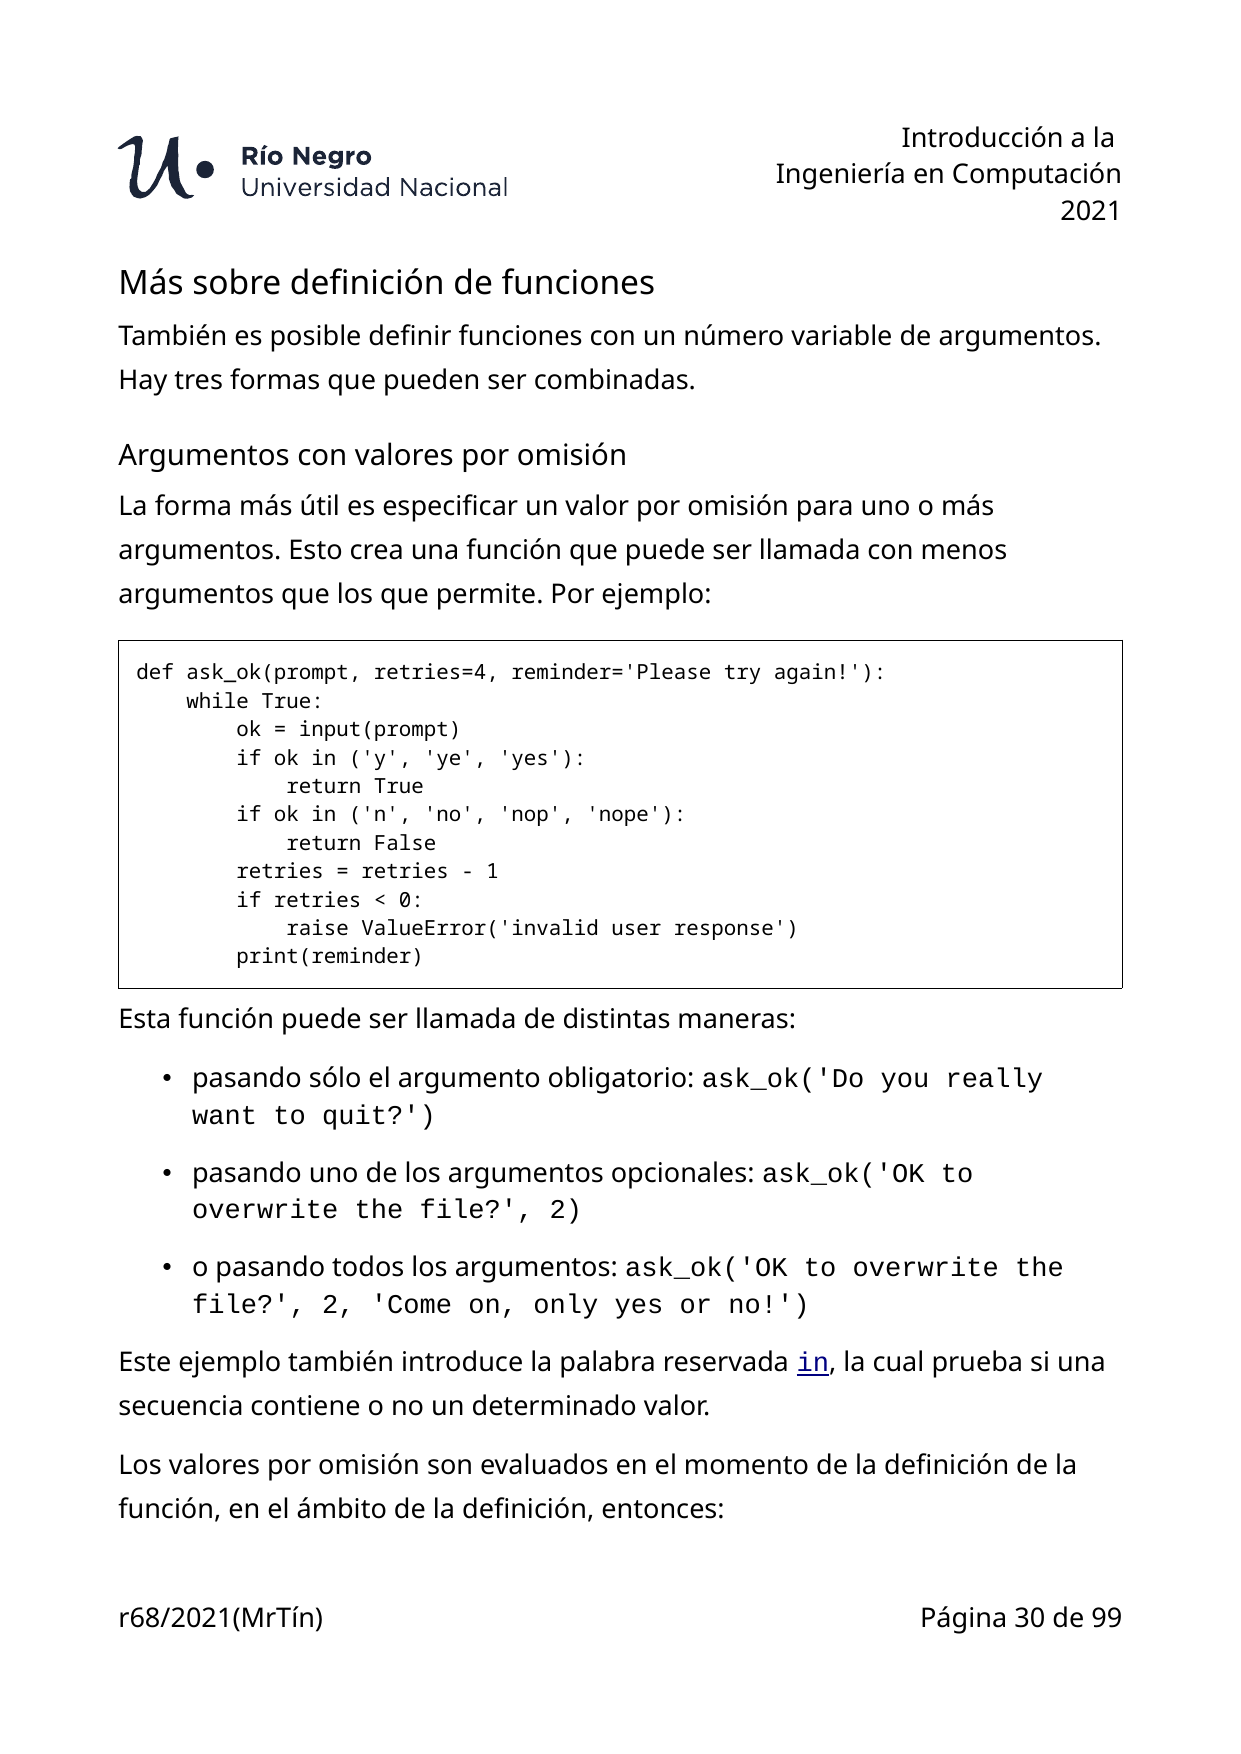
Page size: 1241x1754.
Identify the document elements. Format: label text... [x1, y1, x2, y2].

subtitle Argumentos con valores por omisión [118, 434, 1122, 474]
list pasando uno de los argumentos opcionales: ask_ok('OK to overwrite the file?', 2) [162, 1153, 1122, 1227]
text retries = retries - 1 [119, 838, 1122, 867]
text ok = input(prompt) [119, 696, 1122, 725]
text return True [119, 753, 1122, 782]
text La forma más útil es especificar un valor por omisión para uno o más argumentos. Esto crea una función que puede ser llamada con menos argumentos que los que permite. Por ejemplo: [118, 486, 1122, 612]
text Los valores por omisión son evaluados en el momento de la definición de la función, en el ámbito de la definición, entonces: [118, 1446, 1122, 1527]
text Esta función puede ser llamada de distintas maneras: [118, 1000, 1122, 1037]
text También es posible definir funciones con un número variable de argumentos. Hay tres formas que pueden ser combinadas. [118, 316, 1122, 397]
text if ok in ('n', 'no', 'nop', 'nope'): [119, 782, 1122, 810]
text Este ejemplo también introduce la palabra reservada in, la cual prueba si una secuencia contiene o no un determinado valor. [118, 1342, 1122, 1424]
text if ok in ('y', 'ye', 'yes'): [119, 725, 1122, 753]
list o pasando todos los argumentos: ask_ok('OK to overwrite the file?', 2, 'Come on, only yes or no!') [162, 1248, 1122, 1322]
text def ask_ok(prompt, retries=4, reminder='Please try again!'): [119, 641, 1122, 668]
text while True: [119, 668, 1122, 696]
list pasando sólo el argumento obligatorio: ask_ok('Do you really want to quit?') [162, 1058, 1122, 1132]
text if retries < 0: [119, 867, 1122, 895]
text raise ValueError('invalid user response') [119, 895, 1122, 924]
subtitle Más sobre definición de funciones [118, 258, 1122, 304]
text return False [119, 810, 1122, 838]
text print(reminder) [119, 924, 1122, 988]
